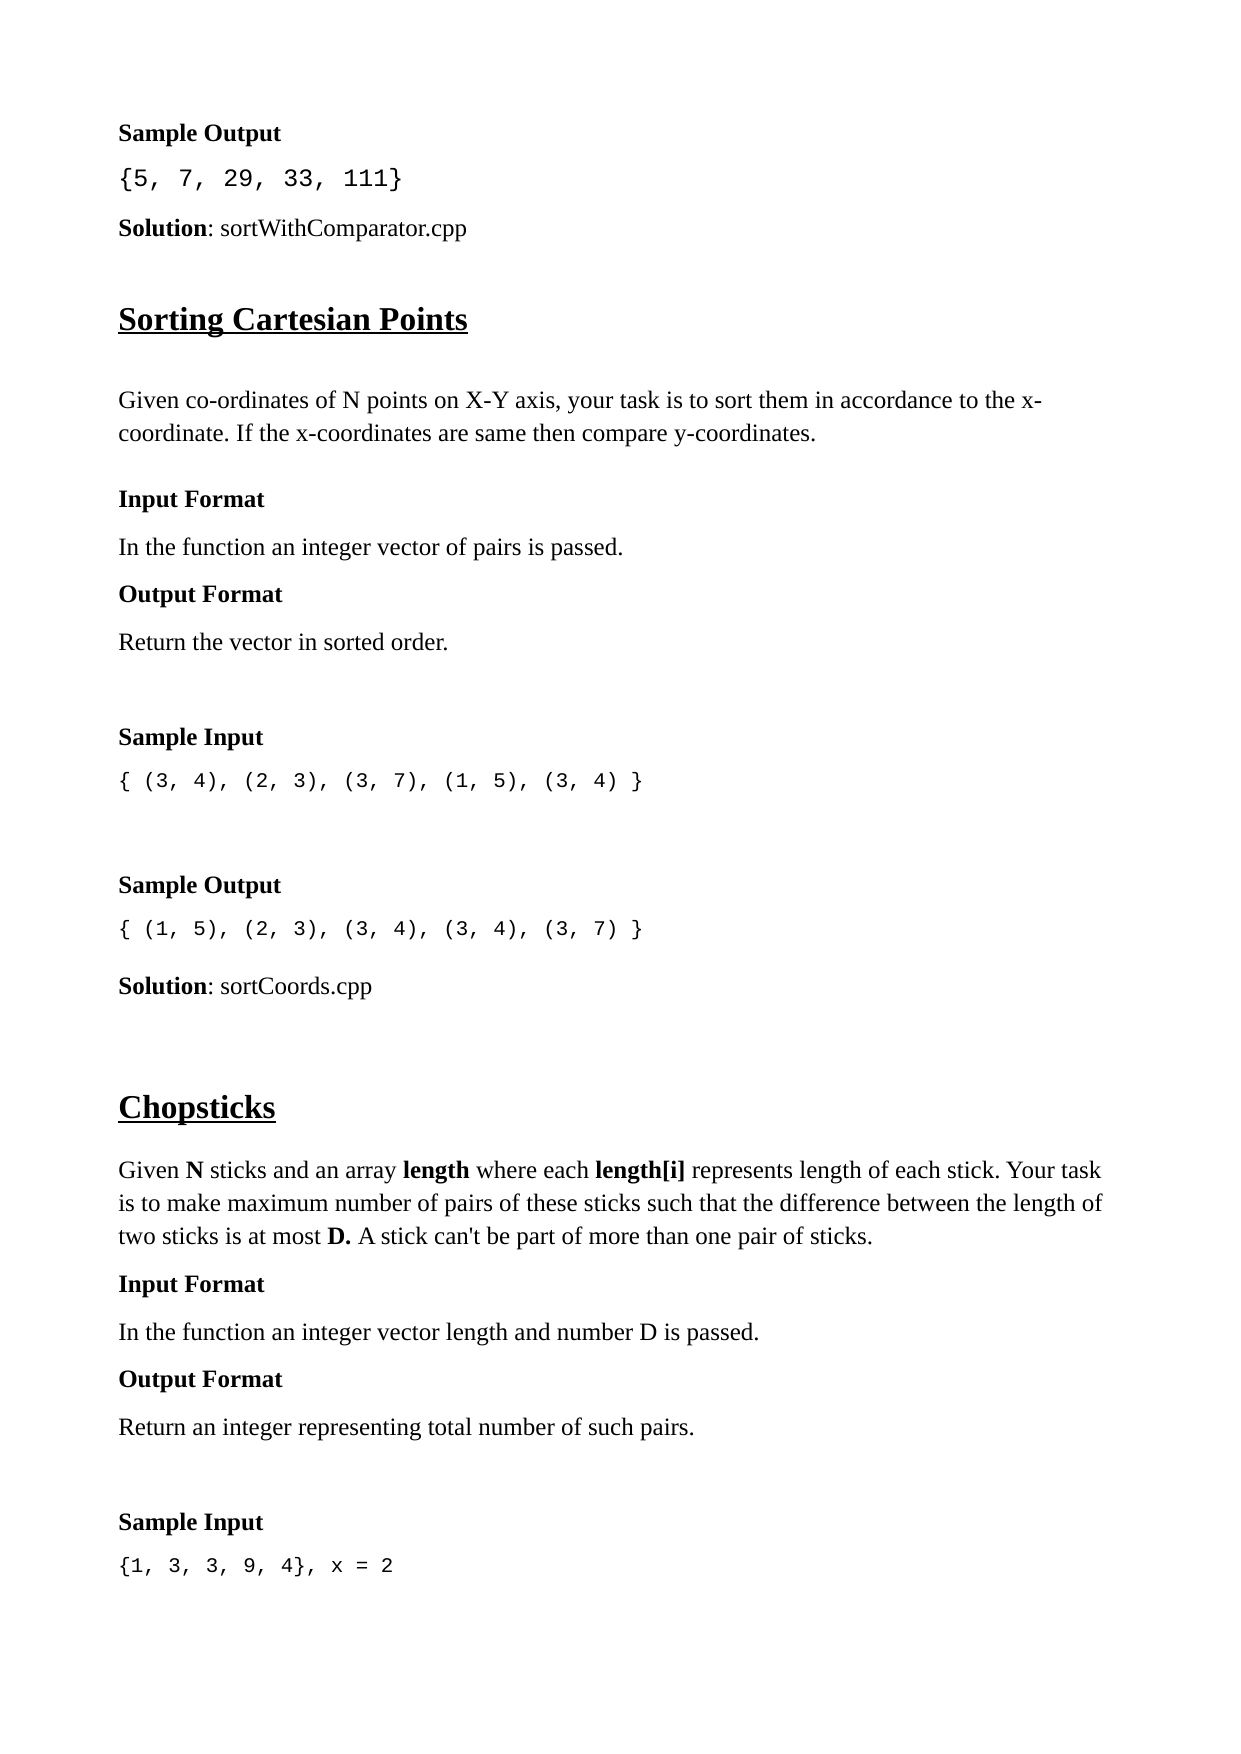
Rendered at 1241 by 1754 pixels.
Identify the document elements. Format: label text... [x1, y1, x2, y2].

text Output Format [118, 1364, 1122, 1393]
text Output Format [118, 579, 1122, 608]
text Sample Input [118, 1507, 1122, 1536]
text Solution: sortCoords.cpp [118, 971, 1122, 1000]
text {5, 7, 29, 33, 111} [118, 166, 1122, 194]
text { (1, 5), (2, 3), (3, 4), (3, 4), (3, 7) } [118, 918, 1122, 942]
text Sample Output [118, 870, 1122, 899]
text { (3, 4), (2, 3), (3, 7), (1, 5), (3, 4) } [118, 770, 1122, 793]
text Return an integer representing total number of such pairs. [118, 1412, 1122, 1441]
text Given N sticks and an array length where each length[i] represents length of each stick. Your task is to make maximum number of pairs of these sticks such that the difference between the length of two sticks is at most D. A stick can't be part of more than one pair of sticks. [118, 1155, 1122, 1250]
text In the function an integer vector length and number D is passed. [118, 1317, 1122, 1345]
text Chopsticks [118, 1088, 1122, 1126]
text Solution: sortWithComparator.cpp [118, 213, 1122, 242]
text Sorting Cartesian Points [118, 299, 1122, 337]
text Input Format [118, 1269, 1122, 1298]
text Return the vector in sorted order. [118, 627, 1122, 656]
text Given co-ordinates of N points on X-Y axis, your task is to sort them in accordance to the x-coordinate. If the x-coordinates are same then compare y-coordinates. Input Format [118, 385, 1122, 513]
text Sample Output [118, 118, 1122, 147]
text Sample Input [118, 722, 1122, 751]
text In the function an integer vector of pairs is passed. [118, 532, 1122, 560]
text {1, 3, 3, 9, 4}, x = 2 [118, 1555, 1122, 1578]
